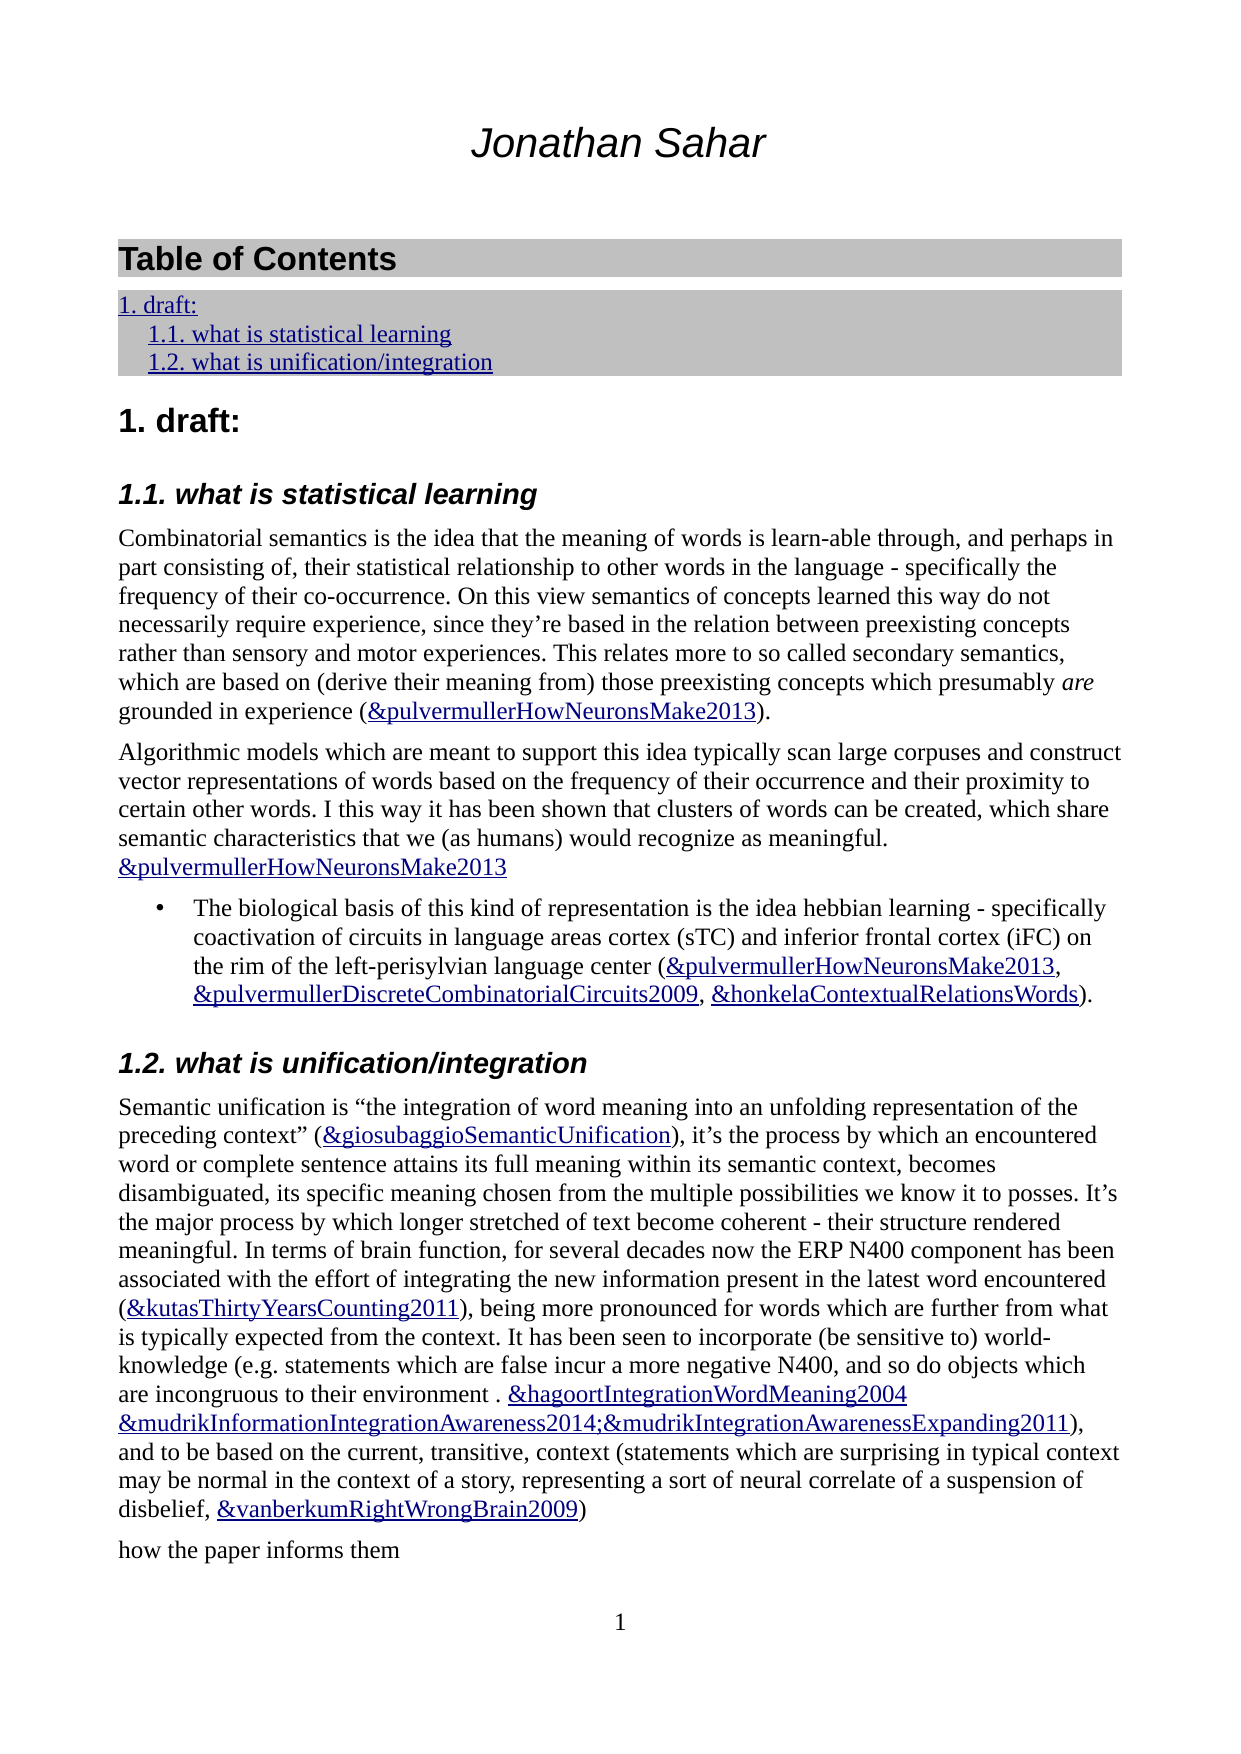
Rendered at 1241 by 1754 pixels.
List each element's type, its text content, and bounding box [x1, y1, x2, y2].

text Algorithmic models which are meant to support this idea typically scan large corpuses and construct vector representations of words based on the frequency of their occurrence and their proximity to certain other words. I this way it has been shown that clusters of words can be created, which share semantic characteristics that we (as humans) would recognize as meaningful. &pulvermullerHowNeuronsMake2013 [118, 737, 1122, 881]
text 1. draft: [118, 290, 1122, 319]
subtitle draft: [118, 401, 1122, 440]
subtitle what is statistical learning [118, 477, 1122, 511]
subtitle Table of Contents [118, 239, 1122, 277]
text Combinatorial semantics is the idea that the meaning of words is learn-able through, and perhaps in part consisting of, their statistical relationship to other words in the language - specifically the frequency of their co-occurrence. On this view semantics of concepts learned this way do not necessarily require experience, since they’re based in the relation between preexisting concepts rather than sensory and motor experiences. This relates more to so called secondary semantics, which are based on (derive their meaning from) those preexisting concepts which presumably are grounded in experience (&pulvermullerHowNeuronsMake2013). [118, 523, 1122, 724]
list The biological basis of this kind of representation is the idea hebbian learning - specifically coactivation of circuits in language areas cortex (sTC) and inferior frontal cortex (iFC) on the rim of the left-perisylvian language center (&pulvermullerHowNeuronsMake2013, &pulvermullerDiscreteCombinatorialCircuits2009, &honkelaContextualRelationsWords). [156, 893, 1122, 1008]
text how the paper informs them [118, 1536, 1122, 1564]
text Semantic unification is “the integration of word meaning into an unfolding representation of the preceding context” (&giosubaggioSemanticUnification), it’s the process by which an encountered word or complete sentence attains its full meaning within its semantic context, becomes disambiguated, its specific meaning chosen from the multiple possibilities we know it to posses. It’s the major process by which longer stretched of text become coherent - their structure rendered meaningful. In terms of brain function, for several decades now the ERP N400 component has been associated with the effort of integrating the new information present in the latest word encountered (&kutasThirtyYearsCounting2011), being more pronounced for words which are further from what is typically expected from the context. It has been seen to incorporate (be sensitive to) world-knowledge (e.g. statements which are false incur a more negative N400, and so do objects which are incongruous to their environment . &hagoortIntegrationWordMeaning2004 &mudrikInformationIntegrationAwareness2014;&mudrikIntegrationAwarenessExpanding2011), and to be based on the current, transitive, context (statements which are surprising in typical context may be normal in the context of a story, representing a sort of neural correlate of a suspension of disbelief, &vanberkumRightWrongBrain2009) [118, 1092, 1122, 1523]
subtitle what is unification/integration [118, 1046, 1122, 1079]
text 1.2. what is unification/integration [148, 347, 1122, 376]
text 1.1. what is statistical learning [148, 319, 1122, 347]
subtitle Jonathan Sahar [118, 118, 1122, 166]
